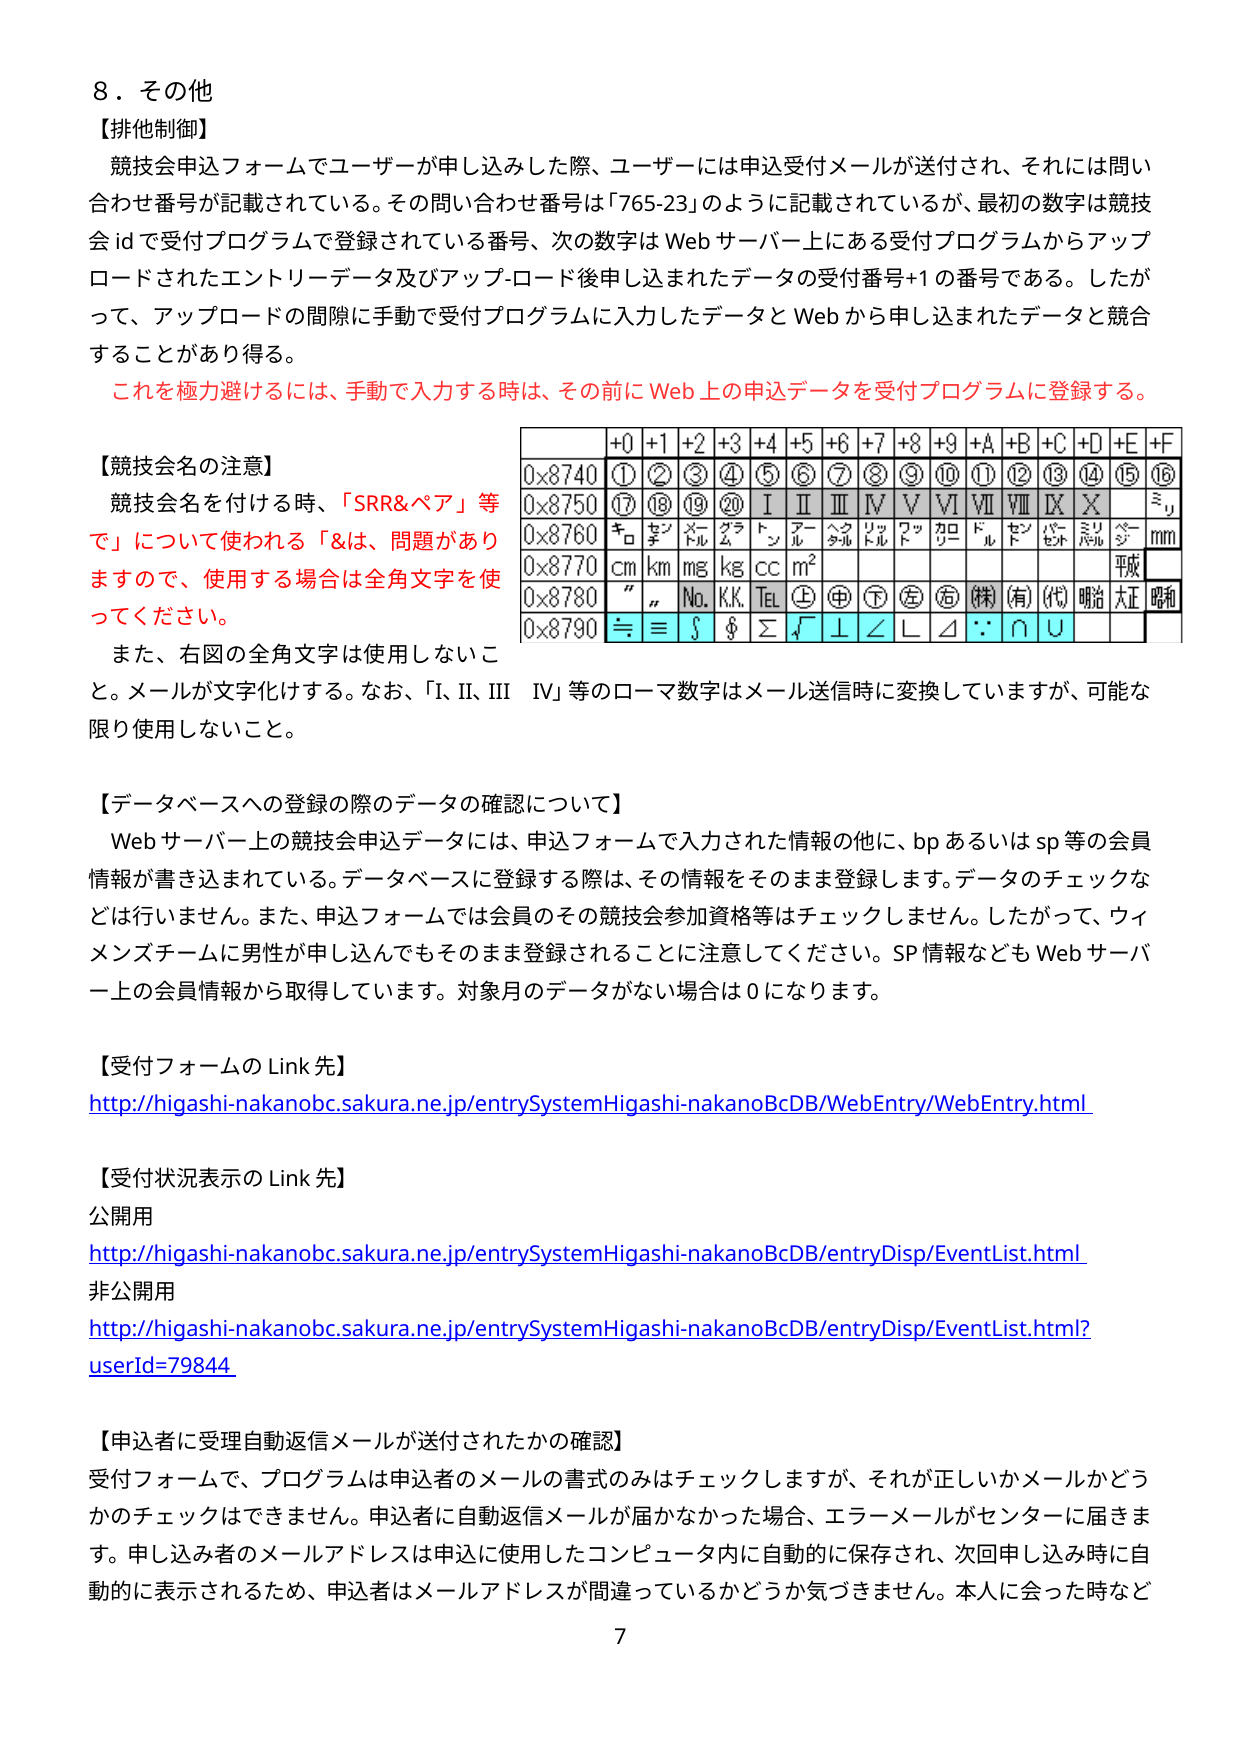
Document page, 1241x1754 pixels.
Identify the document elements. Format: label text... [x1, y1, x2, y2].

text http://higashi-nakanobc.sakura.ne.jp/entrySystemHigashi-nakanoBcDB/entryDisp/EventList.html [89, 1234, 1152, 1271]
text ８．その他 [89, 71, 1152, 109]
text 【受付フォームのLink先】 http://higashi-nakanobc.sakura.ne.jp/entrySystemHigashi-nakanoBcDB/WebEntry/WebEntry.html [89, 1046, 1152, 1121]
text Webサーバー上の競技会申込データには、申込フォームで入力された情報の他に、bpあるいはsp等の会員情報が書き込まれている。データベースに登録する際は、その情報をそのまま登録します。データのチェックなどは行いません。また、申込フォームでは会員のその競技会参加資格等はチェックしません。したがって、ウィメンズチームに男性が申し込んでもそのまま登録されることに注意してください。SP情報などもWebサーバー上の会員情報から取得しています。対象月のデータがない場合は0になります。 [89, 821, 1152, 1009]
text また、右図の全角文字は使用しないこと。メールが文字化けする。なお、「I、II、III IV」等のローマ数字はメール送信時に変換していますが、可能な限り使用しないこと。 [89, 634, 1152, 746]
picture [520, 427, 1183, 643]
text 非公開用 [89, 1271, 1152, 1309]
text 【データベースへの登録の際のデータの確認について】 [89, 784, 1152, 821]
text 公開用 [89, 1196, 1152, 1234]
text 競技会申込フォームでユーザーが申し込みした際、ユーザーには申込受付メールが送付され、それには問い合わせ番号が記載されている。その問い合わせ番号は「765-23」のように記載されているが、最初の数字は競技会idで受付プログラムで登録されている番号、次の数字はWebサーバー上にある受付プログラムからアップロードされたエントリーデータ及びアップ-ロード後申し込まれたデータの受付番号+1の番号である。したがって、アップロードの間隙に手動で受付プログラムに入力したデータとWebから申し込まれたデータと競合することがあり得る。 [89, 146, 1152, 371]
text 【排他制御】 [89, 109, 1152, 146]
text http://higashi-nakanobc.sakura.ne.jp/entrySystemHigashi-nakanoBcDB/entryDisp/EventList.html?userId=79844 [89, 1309, 1152, 1384]
text これを極力避けるには、手動で入力する時は、その前にWeb上の申込データを受付プログラムに登録する。 [89, 371, 1152, 409]
text 受付フォームで、プログラムは申込者のメールの書式のみはチェックしますが、それが正しいかメールかどうかのチェックはできません。申込者に自動返信メールが届かなかった場合、エラーメールがセンターに届きます。申し込み者のメールアドレスは申込に使用したコンピュータ内に自動的に保存され、次回申し込み時に自動的に表示されるため、申込者はメールアドレスが間違っているかどうか気づきません。本人に会った時など [89, 1459, 1152, 1609]
text 【競技会名の注意】 [89, 446, 520, 484]
text 競技会名を付ける時、「SRR&ペア」等で」について使われる「&は、問題がありますので、使用する場合は全角文字を使ってください。 [89, 484, 520, 634]
text 【申込者に受理自動返信メールが送付されたかの確認】 [89, 1421, 1152, 1459]
text 【受付状況表示のLink先】 [89, 1159, 1152, 1196]
